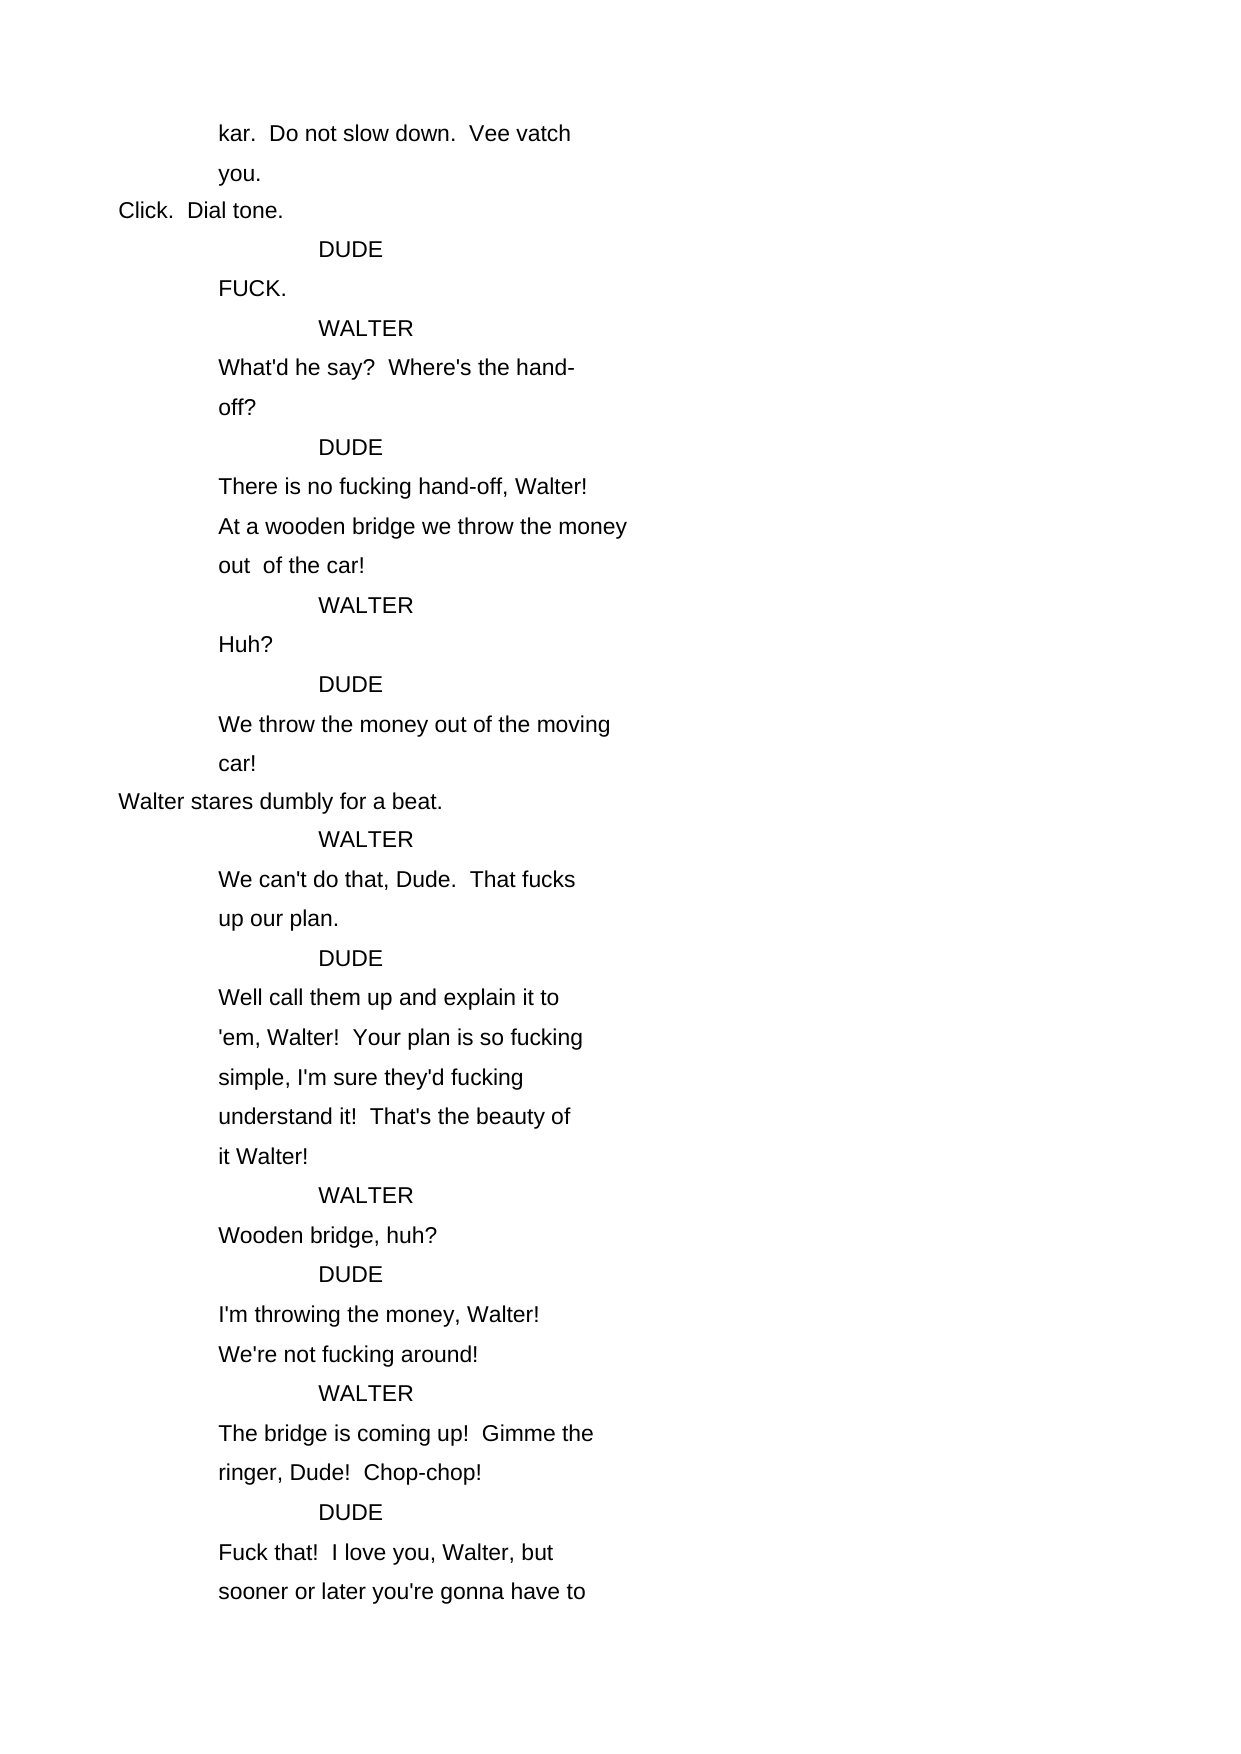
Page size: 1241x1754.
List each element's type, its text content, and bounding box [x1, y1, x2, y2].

text DUDE [118, 669, 1122, 698]
text Huh? [118, 629, 1122, 658]
text Walter stares dumbly for a beat. [118, 788, 1122, 814]
text Fuck that! I love you, Walter, but [118, 1537, 1122, 1565]
text car! [118, 748, 1122, 777]
text it Walter! [118, 1141, 1122, 1169]
text WALTER [118, 1378, 1122, 1407]
text Well call them up and explain it to [118, 982, 1122, 1011]
text DUDE [118, 1259, 1122, 1288]
text The bridge is coming up! Gimme the [118, 1418, 1122, 1447]
text We can't do that, Dude. That fucks [118, 864, 1122, 892]
text understand it! That's the beauty of [118, 1101, 1122, 1130]
text I'm throwing the money, Walter! [118, 1299, 1122, 1328]
text We're not fucking around! [118, 1339, 1122, 1367]
text DUDE [118, 432, 1122, 460]
text WALTER [118, 1180, 1122, 1209]
text you. [118, 158, 1122, 186]
text up our plan. [118, 903, 1122, 932]
text WALTER [118, 824, 1122, 853]
text DUDE [118, 1497, 1122, 1526]
text ringer, Dude! Chop-chop! [118, 1457, 1122, 1486]
text DUDE [118, 943, 1122, 972]
text 'em, Walter! Your plan is so fucking [118, 1022, 1122, 1051]
text At a wooden bridge we throw the money [118, 511, 1122, 539]
text Click. Dial tone. [118, 197, 1122, 224]
text simple, I'm sure they'd fucking [118, 1062, 1122, 1090]
text Wooden bridge, huh? [118, 1220, 1122, 1249]
text off? [118, 392, 1122, 421]
text DUDE [118, 234, 1122, 262]
text kar. Do not slow down. Vee vatch [118, 118, 1122, 147]
text WALTER [118, 590, 1122, 619]
text We throw the money out of the moving [118, 709, 1122, 737]
text sooner or later you're gonna have to [118, 1576, 1122, 1605]
text What'd he say? Where's the hand- [118, 352, 1122, 381]
text WALTER [118, 313, 1122, 342]
text FUCK. [118, 273, 1122, 302]
text out of the car! [118, 550, 1122, 579]
text There is no fucking hand-off, Walter! [118, 471, 1122, 500]
